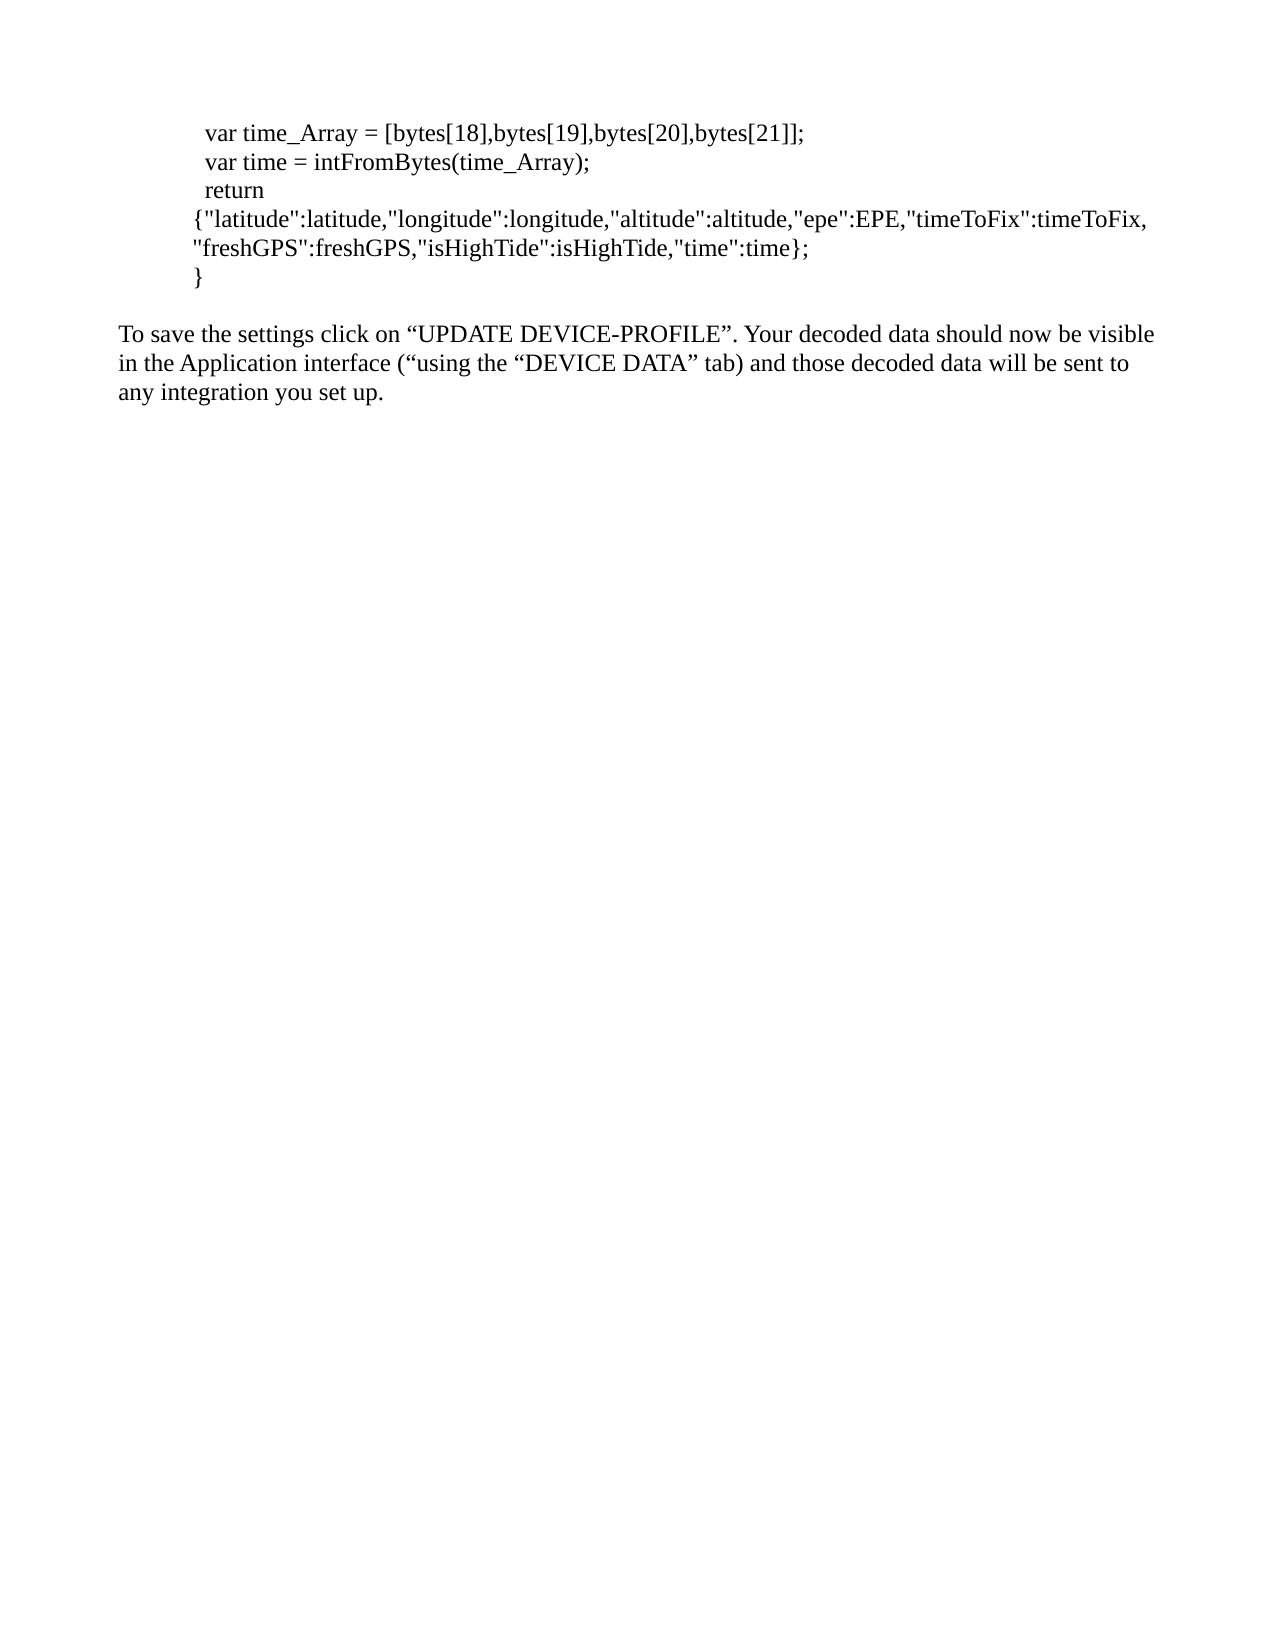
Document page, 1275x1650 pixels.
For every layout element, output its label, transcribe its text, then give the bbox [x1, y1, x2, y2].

text To save the settings click on “UPDATE DEVICE-PROFILE”. Your decoded data should now be visible in the Application interface (“using the “DEVICE DATA” tab) and those decoded data will be sent to any integration you set up. [118, 319, 1157, 406]
text var time = intFromBytes(time_Array); [192, 147, 1157, 176]
text return {"latitude":latitude,"longitude":longitude,"altitude":altitude,"epe":EPE,"timeToFix":timeToFix,"freshGPS":freshGPS,"isHighTide":isHighTide,"time":time}; [192, 176, 1157, 262]
text var time_Array = [bytes[18],bytes[19],bytes[20],bytes[21]]; [192, 118, 1157, 147]
text } [192, 262, 1157, 291]
